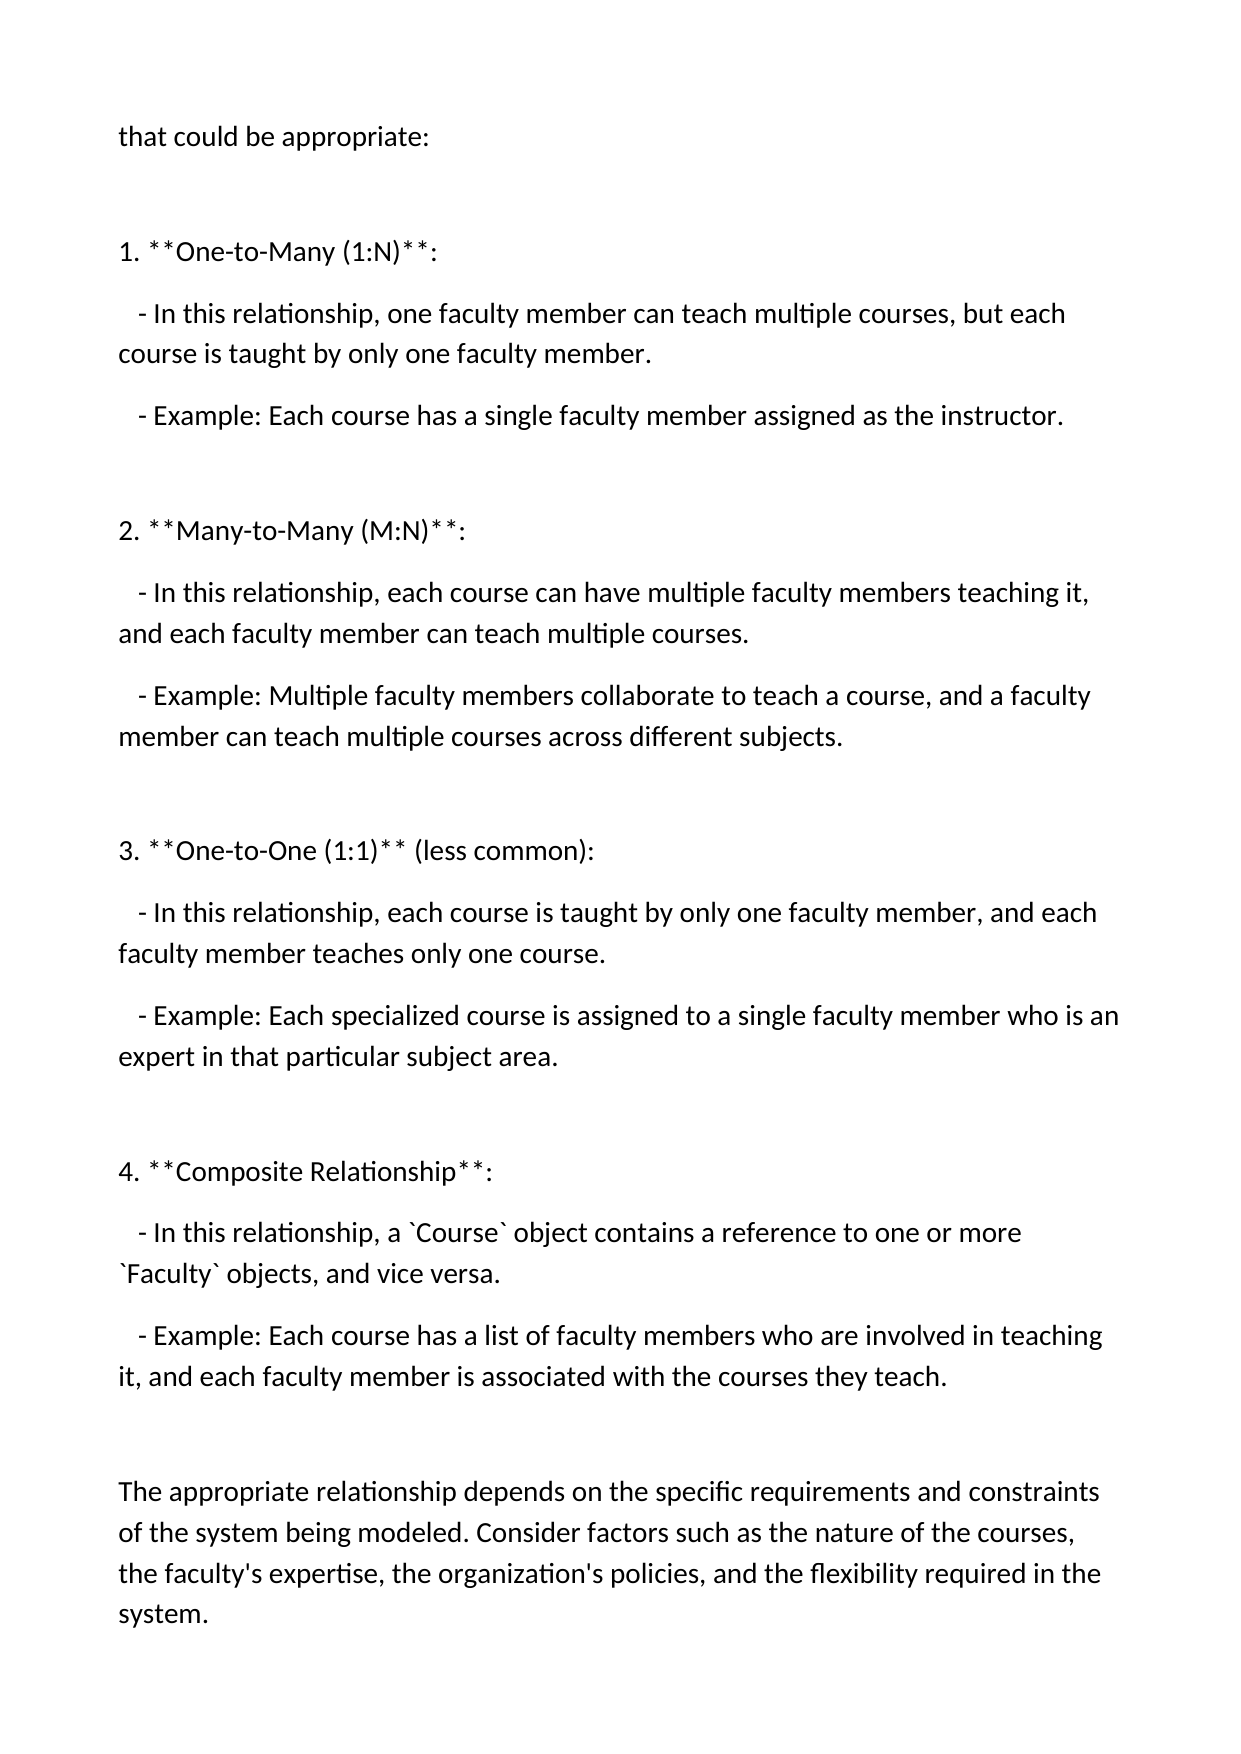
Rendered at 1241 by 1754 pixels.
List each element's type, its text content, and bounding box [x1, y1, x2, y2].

text - In this relationship, one faculty member can teach multiple courses, but each course is taught by only one faculty member. [118, 295, 1122, 371]
text 1. **One-to-Many (1:N)**: [118, 233, 1122, 268]
text - Example: Each course has a list of faculty members who are involved in teaching it, and each faculty member is associated with the courses they teach. [118, 1317, 1122, 1394]
text - In this relationship, each course is taught by only one faculty member, and each faculty member teaches only one course. [118, 894, 1122, 971]
text - Example: Each specialized course is assigned to a single faculty member who is an expert in that particular subject area. [118, 997, 1122, 1073]
text - Example: Each course has a single faculty member assigned as the instructor. [118, 397, 1122, 433]
text that could be appropriate: [118, 118, 1122, 154]
text - In this relationship, each course can have multiple faculty members teaching it, and each faculty member can teach multiple courses. [118, 574, 1122, 651]
text - In this relationship, a `Course` object contains a reference to one or more `Faculty` objects, and vice versa. [118, 1214, 1122, 1291]
text 4. **Composite Relationship**: [118, 1153, 1122, 1188]
text 3. **One-to-One (1:1)** (less common): [118, 832, 1122, 868]
text 2. **Many-to-Many (M:N)**: [118, 512, 1122, 548]
text - Example: Multiple faculty members collaborate to teach a course, and a faculty member can teach multiple courses across different subjects. [118, 677, 1122, 753]
text The appropriate relationship depends on the specific requirements and constraints of the system being modeled. Consider factors such as the nature of the courses, the faculty's expertise, the organization's policies, and the flexibility required in the system. [118, 1473, 1122, 1631]
